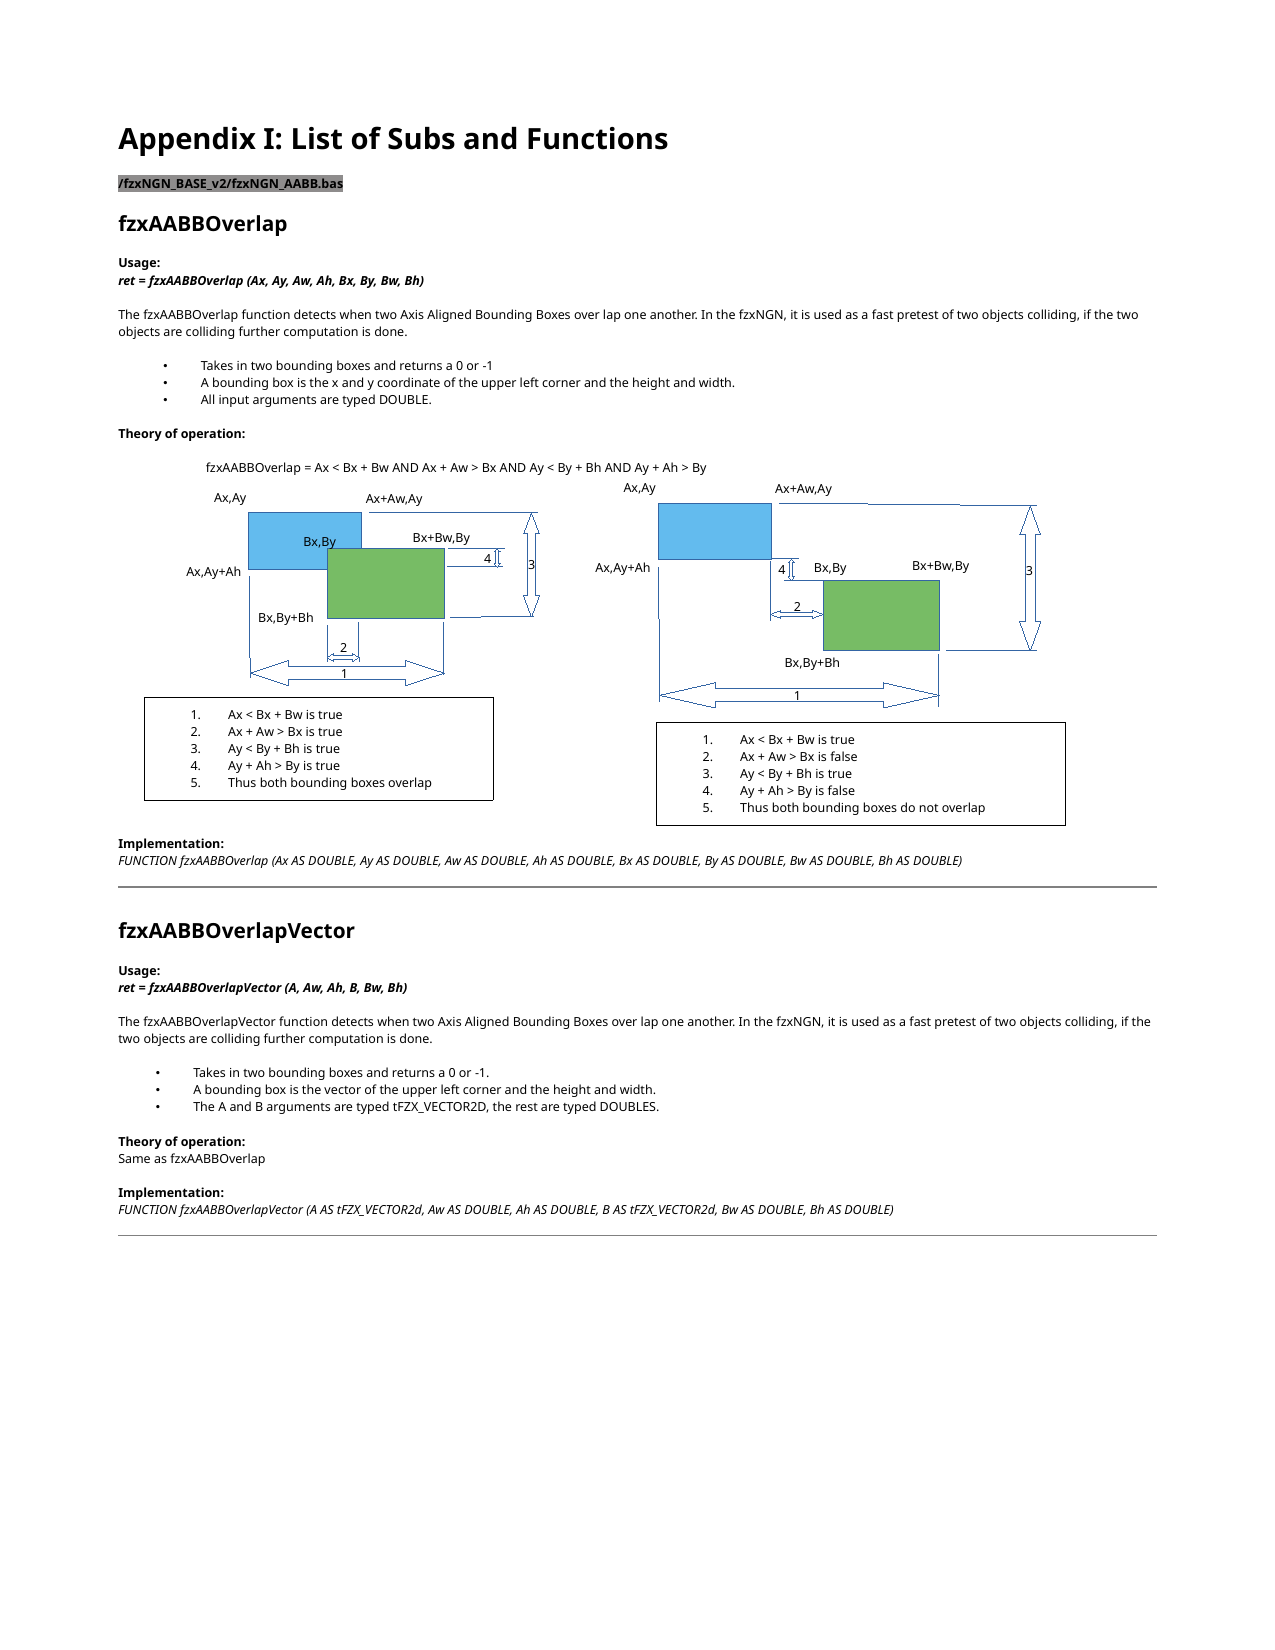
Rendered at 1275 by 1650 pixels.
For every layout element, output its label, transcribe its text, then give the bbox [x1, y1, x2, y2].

list Ay + Ah > By is true [190, 757, 484, 774]
text Theory of operation: [118, 425, 1157, 442]
list Ax < Bx + Bw is true [702, 731, 1057, 748]
text Implementation: [118, 1184, 1157, 1201]
list The A and B arguments are typed tFZX_VECTOR2D, the rest are typed DOUBLES. [156, 1098, 1157, 1116]
list Ay + Ah > By is false [702, 782, 1057, 799]
text FUNCTION fzxAABBOverlap (Ax AS DOUBLE, Ay AS DOUBLE, Aw AS DOUBLE, Ah AS DOUBLE, Bx AS DOUBLE, By AS DOUBLE, Bw AS DOUBLE, Bh AS DOUBLE) [118, 852, 1157, 869]
text Appendix I: List of Subs and Functions [118, 118, 1157, 158]
text fzxAABBOverlap [118, 209, 1157, 237]
text Theory of operation: [118, 1133, 1157, 1150]
text Implementation: [118, 835, 1157, 852]
text The fzxAABBOverlap function detects when two Axis Aligned Bounding Boxes over lap one another. In the fzxNGN, it is used as a fast pretest of two objects colliding, if the two objects are colliding further computation is done. [118, 306, 1157, 340]
list Ax < Bx + Bw is true [190, 706, 484, 723]
list A bounding box is the vector of the upper left corner and the height and width. [156, 1081, 1157, 1098]
text Usage: [118, 962, 1157, 979]
text fzxAABBOverlapVector [118, 916, 1157, 945]
list Ax + Aw > Bx is true [190, 723, 484, 740]
list Thus both bounding boxes do not overlap [702, 799, 1057, 816]
text fzxAABBOverlap = Ax < Bx + Bw AND Ax + Aw > Bx AND Ay < By + Bh AND Ay + Ah > By [118, 459, 1157, 477]
text The fzxAABBOverlapVector function detects when two Axis Aligned Bounding Boxes over lap one another. In the fzxNGN, it is used as a fast pretest of two objects colliding, if the two objects are colliding further computation is done. [118, 1013, 1157, 1047]
list All input arguments are typed DOUBLE. [163, 391, 1157, 408]
list Ay < By + Bh is true [702, 765, 1057, 782]
list A bounding box is the x and y coordinate of the upper left corner and the height and width. [163, 374, 1157, 391]
list Takes in two bounding boxes and returns a 0 or -1 [163, 357, 1157, 374]
list Ax + Aw > Bx is false [702, 748, 1057, 765]
text Usage: [118, 254, 1157, 272]
text Same as fzxAABBOverlap [118, 1150, 1157, 1167]
text /fzxNGN_BASE_v2/fzxNGN_AABB.bas [118, 175, 1157, 192]
list Thus both bounding boxes overlap [190, 774, 484, 791]
text ret = fzxAABBOverlapVector (A, Aw, Ah, B, Bw, Bh) [118, 979, 1157, 996]
list Takes in two bounding boxes and returns a 0 or -1. [156, 1064, 1157, 1081]
text FUNCTION fzxAABBOverlapVector (A AS tFZX_VECTOR2d, Aw AS DOUBLE, Ah AS DOUBLE, B AS tFZX_VECTOR2d, Bw AS DOUBLE, Bh AS DOUBLE) [118, 1201, 1157, 1218]
list Ay < By + Bh is true [190, 740, 484, 757]
text ret = fzxAABBOverlap (Ax, Ay, Aw, Ah, Bx, By, Bw, Bh) [118, 272, 1157, 289]
